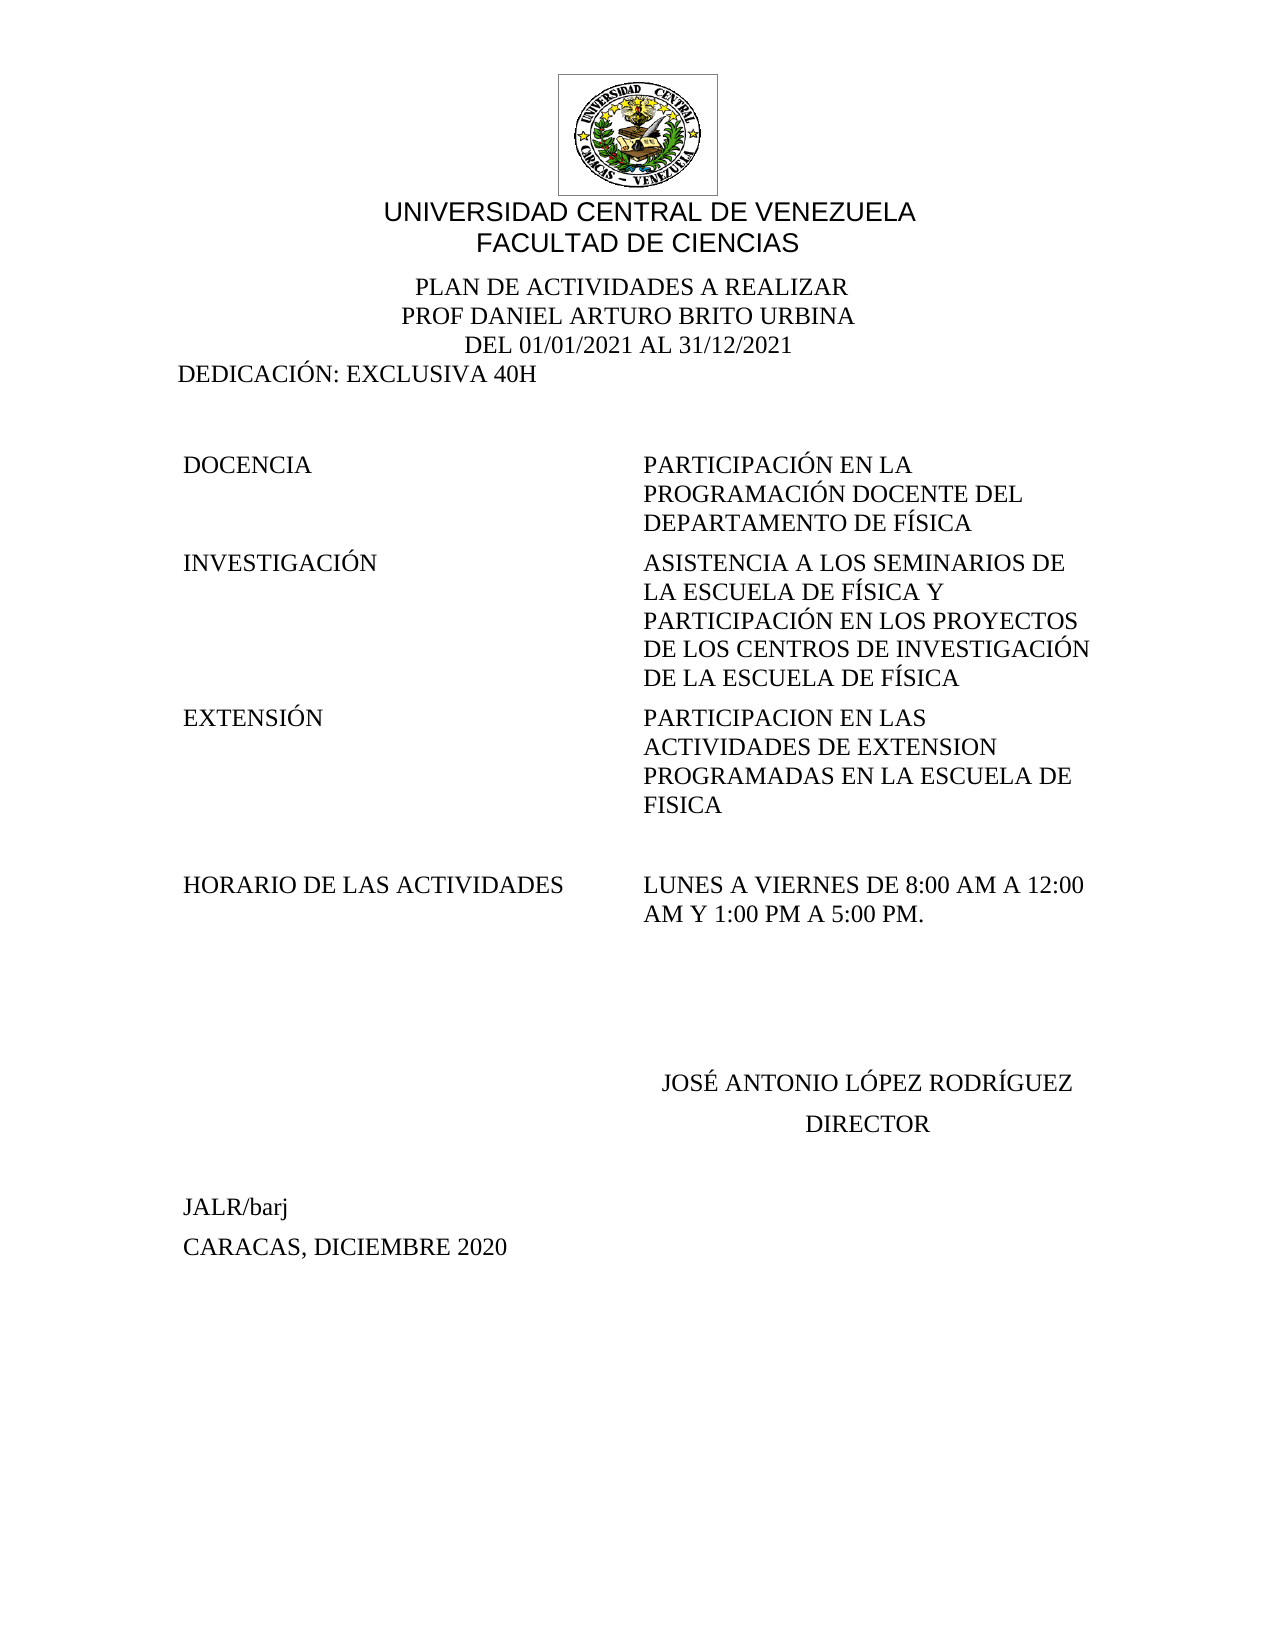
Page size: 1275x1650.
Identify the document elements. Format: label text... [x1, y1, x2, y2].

table_cell JALR/barj [177, 1186, 637, 1226]
text PROF Daniel Arturo Brito Urbina [177, 301, 1086, 330]
table_cell PARTICIPACION EN LAS ACTIVIDADES DE EXTENSION PROGRAMADAS EN LA ESCUELA DE FISICA [638, 698, 1098, 824]
table_cell [638, 824, 1098, 864]
table_cell LUNES A VIERNES DE 8:00 am a 12:00 am y 1:00 pm a 5:00 pm. [638, 865, 1098, 933]
table_cell ASISTENCIA A LOS SEMINARIOS DE LA ESCUELA DE FÍSICA Y PARTICIPACIÓN EN LOS PROYECTOS DE LOS CENTROS DE INVESTIGACIÓN DE LA ESCUELA DE FÍSICA [638, 543, 1098, 698]
text DEL 01/01/2021 al 31/12/2021 [177, 330, 1086, 359]
table_cell [638, 1226, 1098, 1267]
table_cell extensión [177, 698, 637, 824]
table_header PARTICIPACIÓN EN LA PROGRAMACIÓN DOCENTE DEL DEPARTAMENTO DE FÍSICA [638, 445, 1098, 543]
text dedicación: Exclusiva 40H [177, 359, 1086, 387]
table_header JOSÉ ANTONIO LÓPEZ RODRÍGUEZ [638, 1020, 1098, 1103]
table_cell CARACAS, diciembre 2020 [177, 1226, 637, 1267]
table_cell [638, 1186, 1098, 1226]
text PLAN DE ACTIVIDADES A REALIZAR [177, 272, 1086, 301]
table_cell [177, 824, 637, 864]
table_cell investigación [177, 543, 637, 698]
table_cell HORARIO DE LAS ACTIVIDADES [177, 865, 637, 933]
table_cell [177, 1103, 637, 1186]
table_header [177, 1020, 637, 1103]
table_cell DIRECTOR [638, 1103, 1098, 1186]
table_header DOCENCIA [177, 445, 637, 543]
